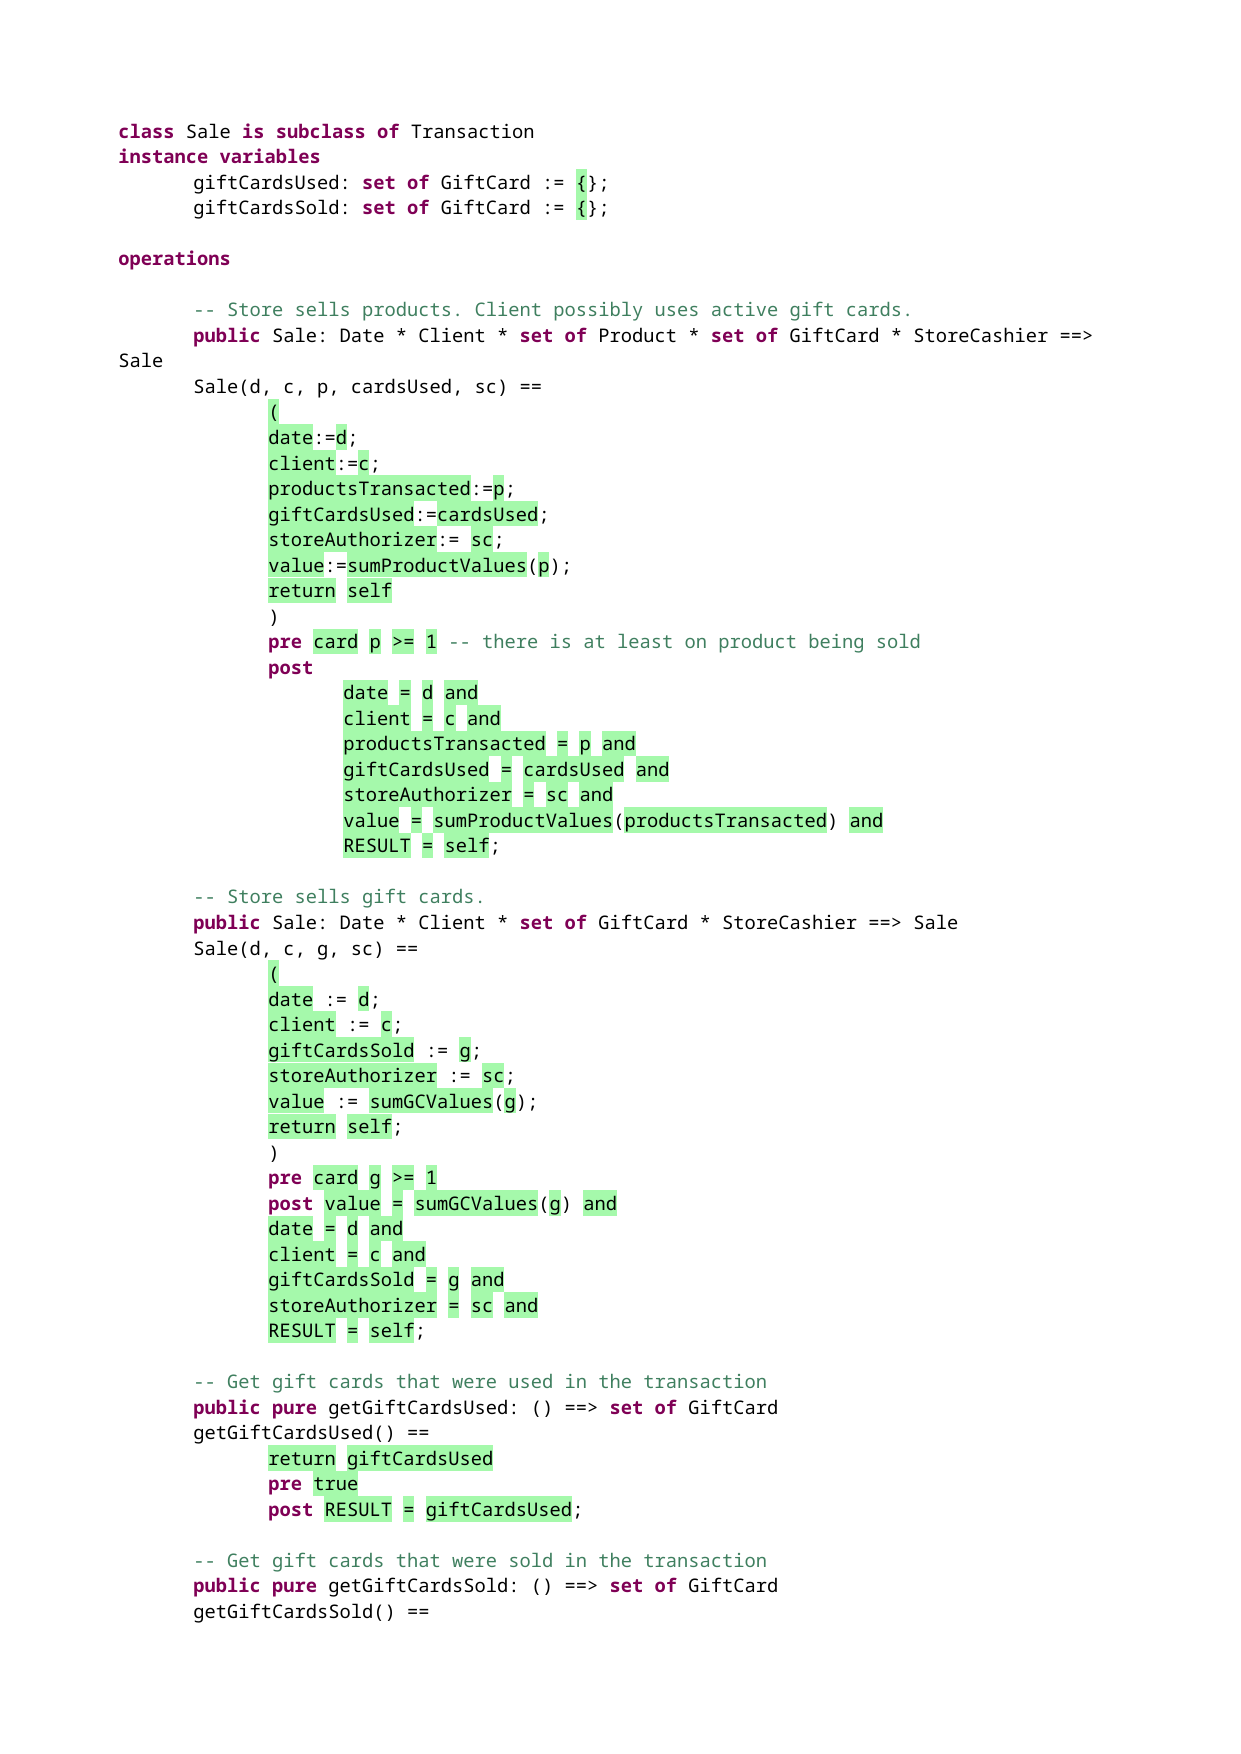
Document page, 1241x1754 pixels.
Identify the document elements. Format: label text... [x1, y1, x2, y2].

text storeAuthorizer:= sc; [118, 526, 1122, 552]
text value:=sumProductValues(p); [118, 552, 1122, 577]
text storeAuthorizer = sc and [118, 782, 1122, 807]
text RESULT = self; [118, 1318, 1122, 1343]
text giftCardsSold = g and [118, 1267, 1122, 1292]
text productsTransacted = p and [118, 731, 1122, 756]
text client = c and [118, 705, 1122, 731]
text storeAuthorizer := sc; [118, 1062, 1122, 1088]
text -- Get gift cards that were used in the transaction [118, 1369, 1122, 1394]
text giftCardsSold := g; [118, 1037, 1122, 1062]
text value := sumGCValues(g); [118, 1088, 1122, 1113]
text return self [118, 577, 1122, 603]
text date = d and [118, 679, 1122, 705]
text -- Store sells products. Client possibly uses active gift cards. [118, 297, 1122, 322]
text post value = sumGCValues(g) and [118, 1190, 1122, 1216]
text public pure getGiftCardsUsed: () ==> set of GiftCard [118, 1394, 1122, 1420]
text getGiftCardsUsed() == [118, 1420, 1122, 1445]
text public Sale: Date * Client * set of Product * set of GiftCard * StoreCashier ==> Sale [118, 322, 1122, 373]
text class Sale is subclass of Transaction [118, 118, 1122, 144]
text Sale(d, c, p, cardsUsed, sc) == [118, 373, 1122, 399]
text giftCardsUsed: set of GiftCard := {}; [118, 169, 1122, 195]
text client = c and [118, 1241, 1122, 1267]
text storeAuthorizer = sc and [118, 1292, 1122, 1318]
text public Sale: Date * Client * set of GiftCard * StoreCashier ==> Sale [118, 909, 1122, 935]
text giftCardsUsed = cardsUsed and [118, 756, 1122, 782]
text giftCardsUsed:=cardsUsed; [118, 501, 1122, 526]
text client:=c; [118, 450, 1122, 475]
text client := c; [118, 1011, 1122, 1037]
text public pure getGiftCardsSold: () ==> set of GiftCard [118, 1573, 1122, 1598]
text getGiftCardsSold() == [118, 1598, 1122, 1624]
text return giftCardsUsed [118, 1445, 1122, 1471]
text operations [118, 246, 1122, 271]
text post RESULT = giftCardsUsed; [118, 1496, 1122, 1522]
text ( [118, 399, 1122, 424]
text Sale(d, c, g, sc) == [118, 935, 1122, 960]
text ) [118, 603, 1122, 628]
text pre card g >= 1 [118, 1164, 1122, 1190]
text post [118, 654, 1122, 679]
text pre card p >= 1 -- there is at least on product being sold [118, 628, 1122, 654]
text date = d and [118, 1216, 1122, 1241]
text -- Store sells gift cards. [118, 884, 1122, 909]
text productsTransacted:=p; [118, 475, 1122, 501]
text value = sumProductValues(productsTransacted) and [118, 807, 1122, 833]
text RESULT = self; [118, 833, 1122, 858]
text -- Get gift cards that were sold in the transaction [118, 1547, 1122, 1573]
text ( [118, 960, 1122, 986]
text date:=d; [118, 424, 1122, 450]
text date := d; [118, 986, 1122, 1011]
text giftCardsSold: set of GiftCard := {}; [118, 195, 1122, 220]
text ) [118, 1139, 1122, 1164]
text instance variables [118, 144, 1122, 169]
text return self; [118, 1113, 1122, 1139]
text pre true [118, 1471, 1122, 1496]
